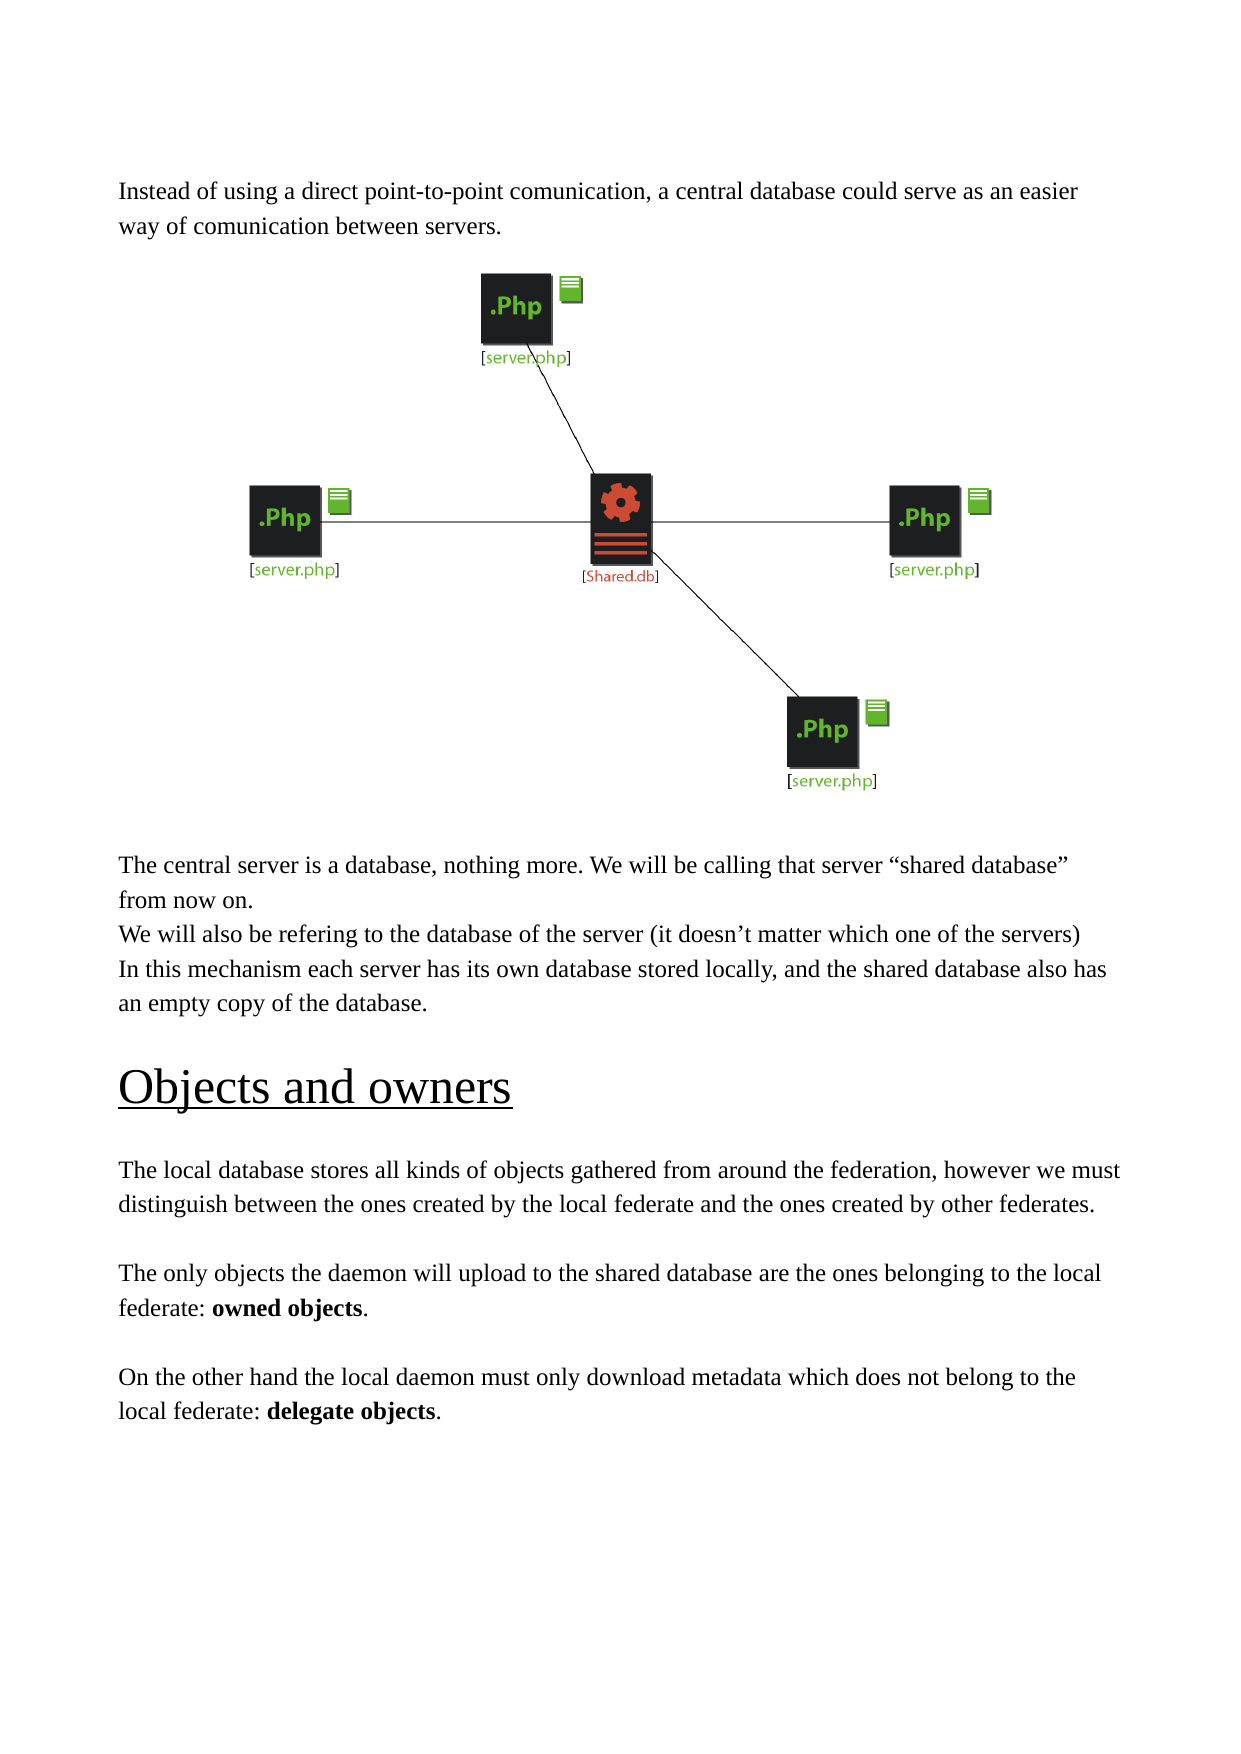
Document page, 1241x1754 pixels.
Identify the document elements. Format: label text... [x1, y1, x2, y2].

text Instead of using a direct point-to-point comunication, a central database could serve as an easier way of comunication between servers. [118, 176, 1122, 239]
text On the other hand the local daemon must only download metadata which does not belong to the local federate: delegate objects. [118, 1362, 1122, 1425]
picture [118, 245, 1123, 810]
text The only objects the daemon will upload to the shared database are the ones belonging to the local federate: owned objects. [118, 1258, 1122, 1321]
text The central server is a database, nothing more. We will be calling that server “shared database” from now on. We will also be refering to the database of the server (it doesn’t matter which one of the servers) In this mechanism each server has its own database stored locally, and the shared database also has an empty copy of the database. [118, 810, 1122, 1051]
text Objects and owners The local database stores all kinds of objects gathered from around the federation, however we must distinguish between the ones created by the local federate and the ones created by other federates. [118, 1057, 1122, 1252]
